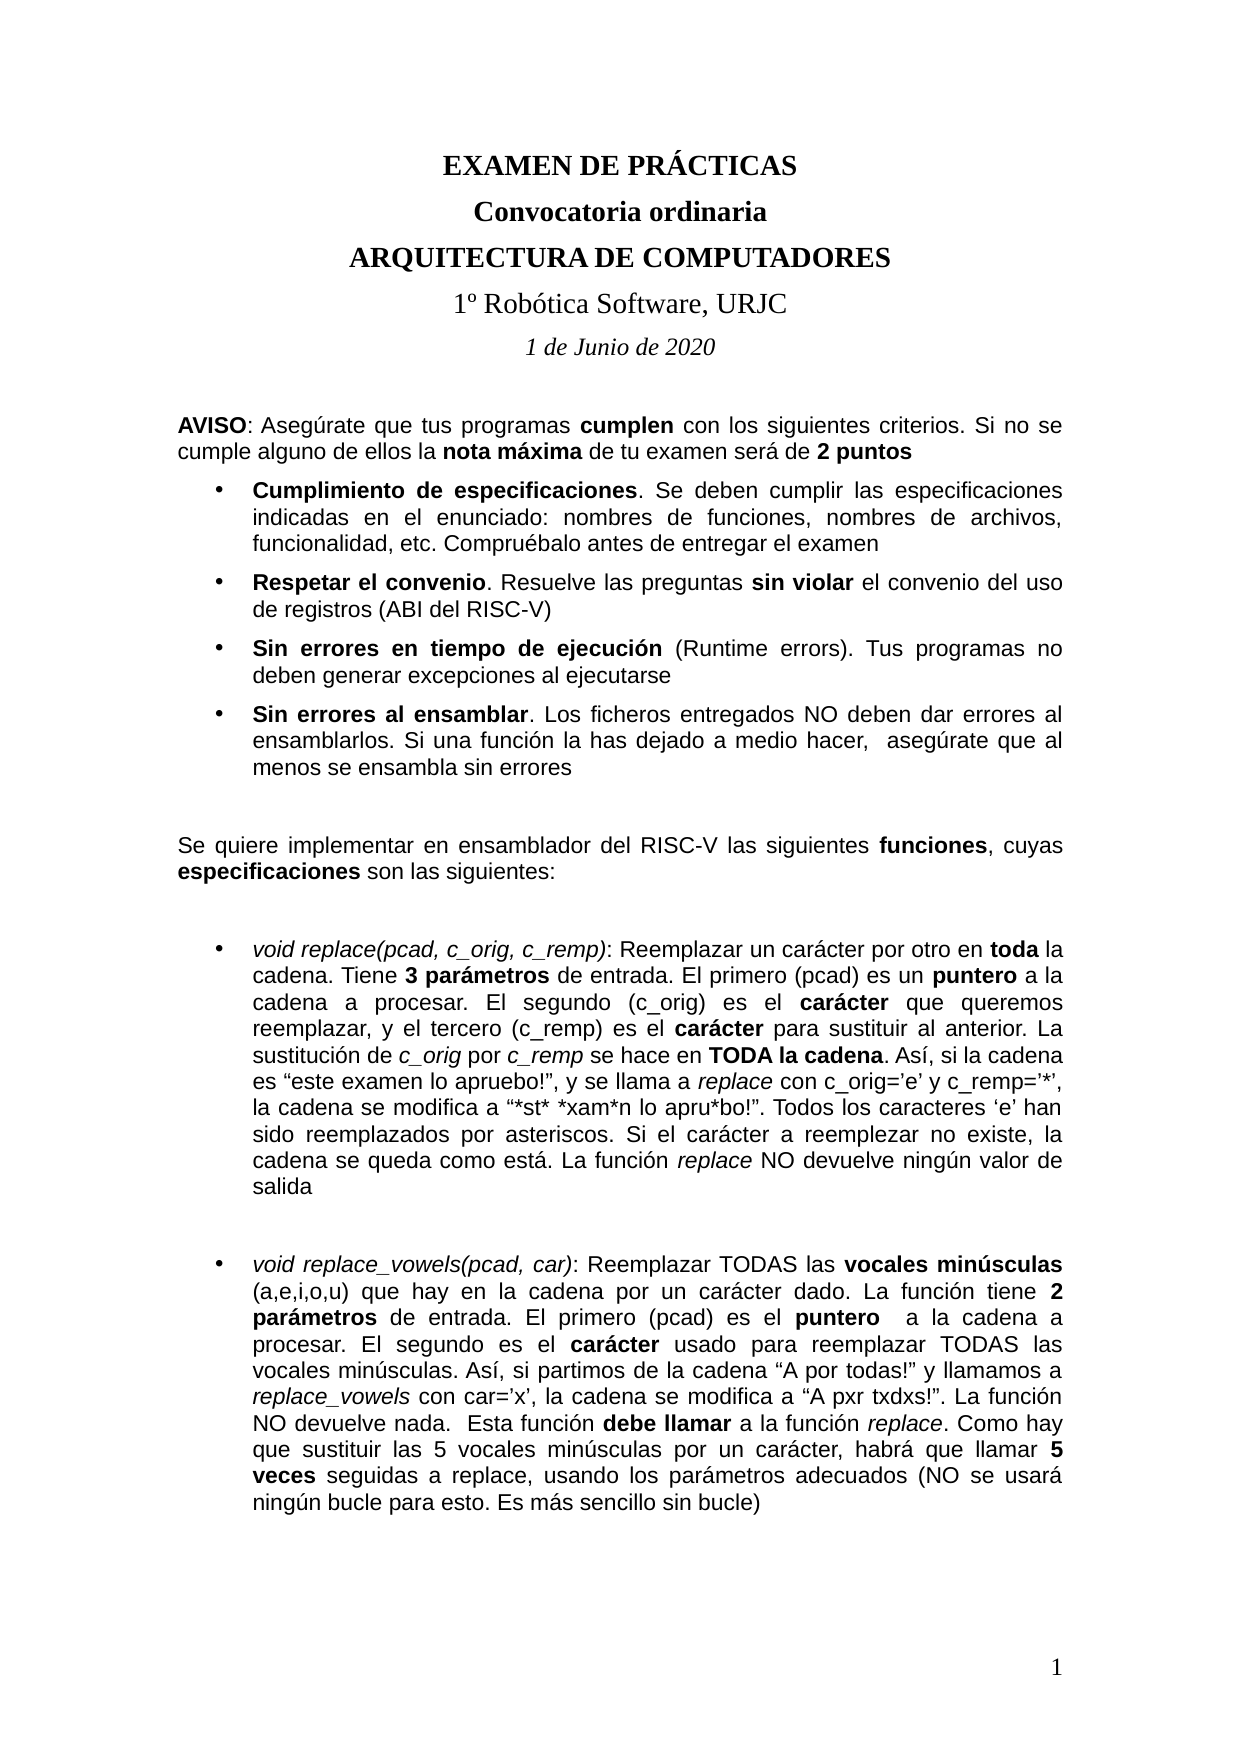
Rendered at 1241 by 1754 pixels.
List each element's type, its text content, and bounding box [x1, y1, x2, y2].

list Sin errores al ensamblar. Los ficheros entregados NO deben dar errores al ensamblarlos. Si una función la has dejado a medio hacer, asegúrate que al menos se ensambla sin errores [215, 701, 1063, 780]
list void replace_vowels(pcad, car): Reemplazar TODAS las vocales minúsculas (a,e,i,o,u) que hay en la cadena por un carácter dado. La función tiene 2 parámetros de entrada. El primero (pcad) es el puntero a la cadena a procesar. El segundo es el carácter usado para reemplazar TODAS las vocales minúsculas. Así, si partimos de la cadena “A por todas!” y llamamos a replace_vowels con car=’x’, la cadena se modifica a “A pxr txdxs!”. La función NO devuelve nada. Esta función debe llamar a la función replace. Como hay que sustituir las 5 vocales minúsculas por un carácter, habrá que llamar 5 veces seguidas a replace, usando los parámetros adecuados (NO se usará ningún bucle para esto. Es más sencillo sin bucle) [215, 1251, 1063, 1515]
text AVISO: Asegúrate que tus programas cumplen con los siguientes criterios. Si no se cumple alguno de ellos la nota máxima de tu examen será de 2 puntos [177, 412, 1063, 464]
list void replace(pcad, c_orig, c_remp): Reemplazar un carácter por otro en toda la cadena. Tiene 3 parámetros de entrada. El primero (pcad) es un puntero a la cadena a procesar. El segundo (c_orig) es el carácter que queremos reemplazar, y el tercero (c_remp) es el carácter para sustituir al anterior. La sustitución de c_orig por c_remp se hace en TODA la cadena. Así, si la cadena es “este examen lo apruebo!”, y se llama a replace con c_orig=’e’ y c_remp=’*’, la cadena se modifica a “*st* *xam*n lo apru*bo!”. Todos los caracteres ‘e’ han sido reemplazados por asteriscos. Si el carácter a reemplezar no existe, la cadena se queda como está. La función replace NO devuelve ningún valor de salida [215, 936, 1063, 1200]
list Respetar el convenio. Resuelve las preguntas sin violar el convenio del uso de registros (ABI del RISC-V) [215, 569, 1063, 622]
list Sin errores en tiempo de ejecución (Runtime errors). Tus programas no deben generar excepciones al ejecutarse [215, 635, 1063, 688]
text Convocatoria ordinaria [177, 194, 1063, 227]
text 1º Robótica Software, URJC [177, 286, 1063, 319]
text EXAMEN DE PRÁCTICAS [177, 148, 1063, 181]
list Cumplimiento de especificaciones. Se deben cumplir las especificaciones indicadas en el enunciado: nombres de funciones, nombres de archivos, funcionalidad, etc. Compruébalo antes de entregar el examen [215, 477, 1063, 557]
text ARQUITECTURA DE COMPUTADORES [177, 240, 1063, 273]
text Se quiere implementar en ensamblador del RISC-V las siguientes funciones, cuyas especificaciones son las siguientes: [177, 832, 1063, 884]
text 1 de Junio de 2020 [177, 332, 1063, 361]
